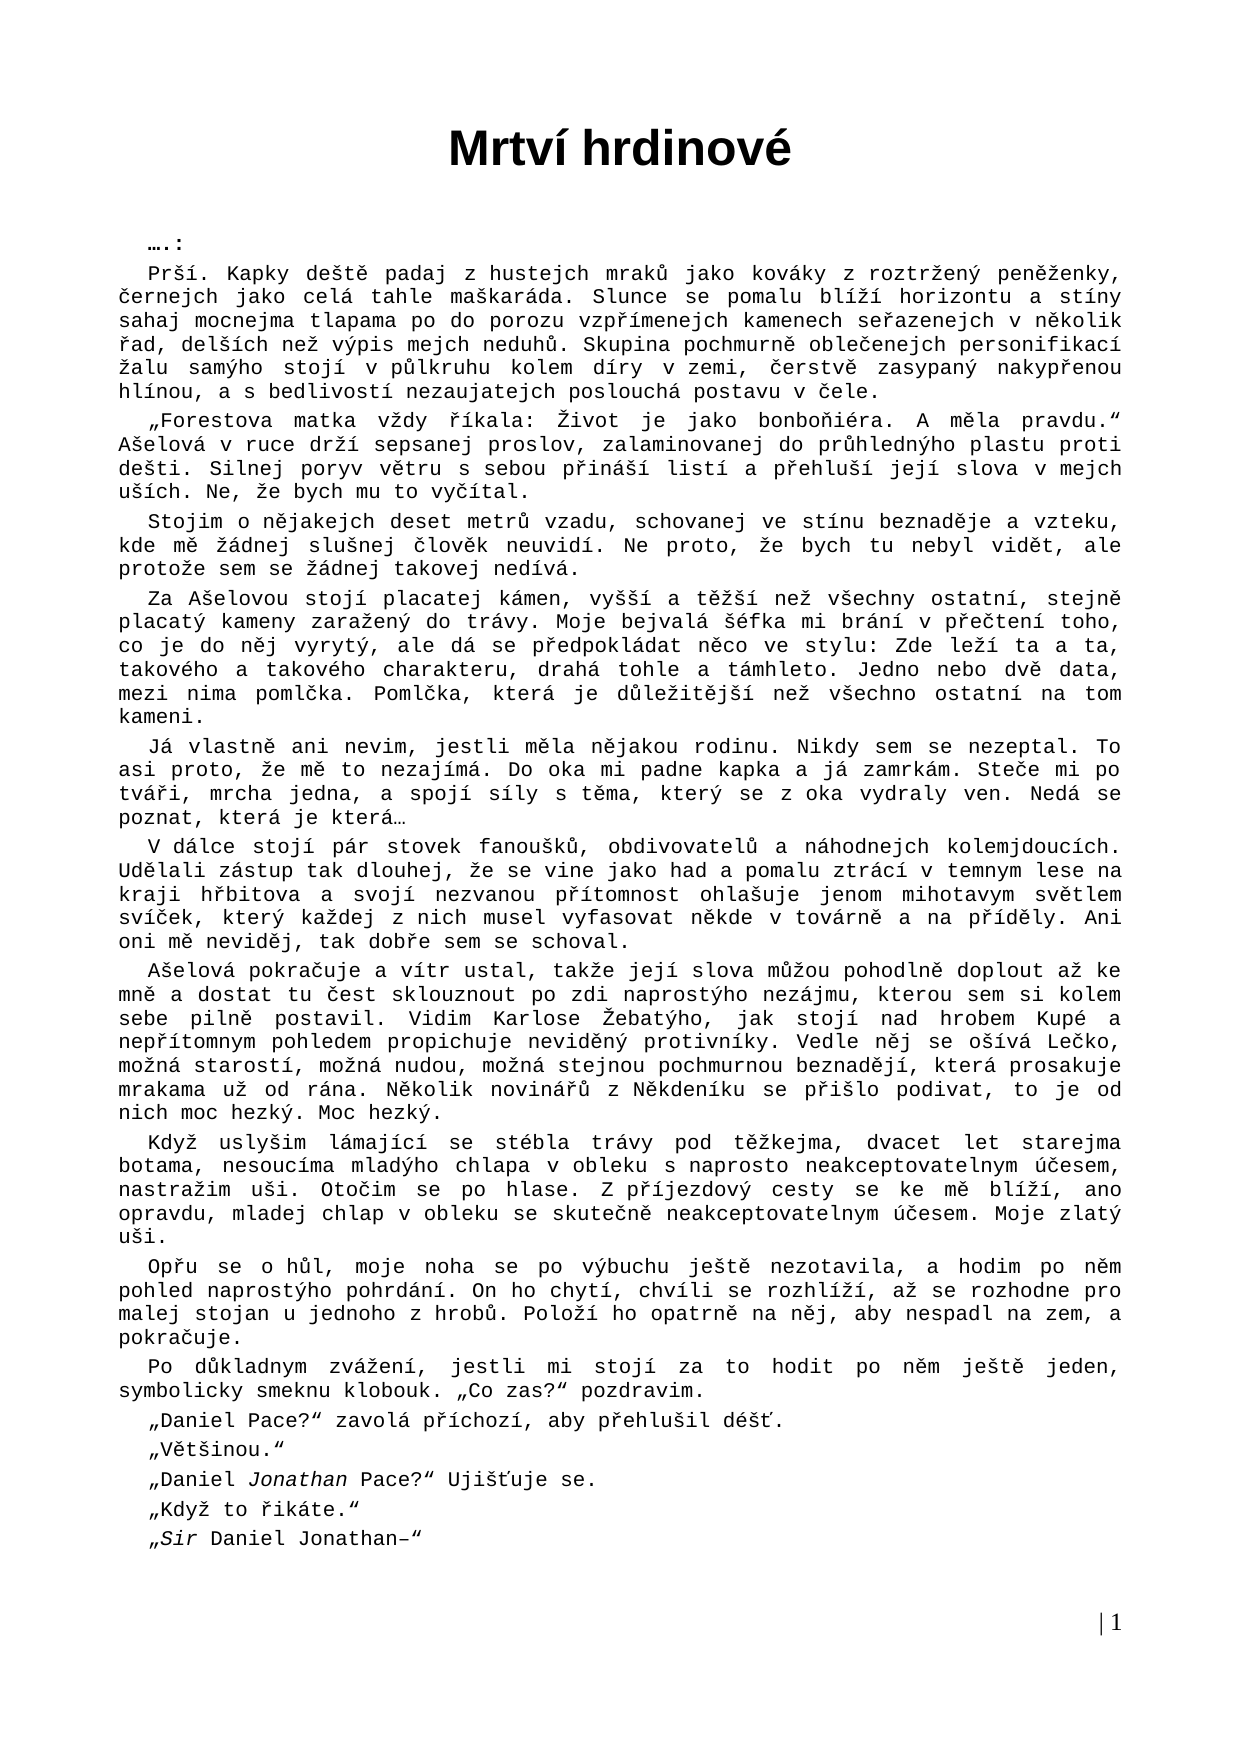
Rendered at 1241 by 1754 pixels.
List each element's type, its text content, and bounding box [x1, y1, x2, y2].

text Prší. Kapky deště padaj z hustejch mraků jako kováky z roztržený peněženky, černejch jako celá tahle maškaráda. Slunce se pomalu blíží horizontu a stíny sahaj mocnejma tlapama po do porozu vzpřímenejch kamenech seřazenejch v několik řad, delších než výpis mejch neduhů. Skupina pochmurně oblečenejch personifikací žalu samýho stojí v půlkruhu kolem díry v zemi, čerstvě zasypaný nakypřenou hlínou, a s bedlivostí nezaujatejch poslouchá postavu v čele. [118, 263, 1122, 404]
text Ašelová pokračuje a vítr ustal, takže její slova můžou pohodlně doplout až ke mně a dostat tu čest sklouznout po zdi naprostýho nezájmu, kterou sem si kolem sebe pilně postavil. Vidim Karlose Žebatýho, jak stojí nad hrobem Kupé a nepřítomnym pohledem propichuje neviděný protivníky. Vedle něj se ošívá Lečko, možná starostí, možná nudou, možná stejnou pochmurnou beznadějí, která prosakuje mrakama už od rána. Několik novinářů z Někdeníku se přišlo podivat, to je od nich moc hezký. Moc hezký. [118, 960, 1122, 1126]
text Opřu se o hůl, moje noha se po výbuchu ještě nezotavila, a hodim po něm pohled naprostýho pohrdání. On ho chytí, chvíli se rozhlíží, až se rozhodne pro malej stojan u jednoho z hrobů. Položí ho opatrně na něj, aby nespadl na zem, a pokračuje. [118, 1256, 1122, 1351]
text „Sir Daniel Jonathan–“ [118, 1528, 1122, 1552]
text „Když to řikáte.“ [118, 1498, 1122, 1522]
text „Forestova matka vždy říkala: Život je jako bonboňiéra. A měla pravdu.“ Ašelová v ruce drží sepsanej proslov, zalaminovanej do průhlednýho plastu proti dešti. Silnej poryv větru s sebou přináší listí a přehluší její slova v mejch uších. Ne, že bych mu to vyčítal. [118, 411, 1122, 505]
text Když uslyšim lámající se stébla trávy pod těžkejma, dvacet let starejma botama, nesoucíma mladýho chlapa v obleku s naprosto neakceptovatelnym účesem, nastražim uši. Otočim se po hlase. Z příjezdový cesty se ke mě blíží, ano opravdu, mladej chlap v obleku se skutečně neakceptovatelnym účesem. Moje zlatý uši. [118, 1132, 1122, 1250]
text ….: [118, 233, 1122, 257]
text „Daniel Jonathan Pace?“ Ujišťuje se. [118, 1469, 1122, 1493]
title Mrtví hrdinové [118, 118, 1122, 176]
text „Daniel Pace?“ zavolá příchozí, aby přehlušil déšť. [118, 1410, 1122, 1433]
text Za Ašelovou stojí placatej kámen, vyšší a těžší než všechny ostatní, stejně placatý kameny zaražený do trávy. Moje bejvalá šéfka mi brání v přečtení toho, co je do něj vyrytý, ale dá se předpokládat něco ve stylu: Zde leží ta a ta, takového a takového charakteru, drahá tohle a támhleto. Jedno nebo dvě data, mezi nima pomlčka. Pomlčka, která je důležitější než všechno ostatní na tom kameni. [118, 588, 1122, 730]
text Stojim o nějakejch deset metrů vzadu, schovanej ve stínu beznaděje a vzteku, kde mě žádnej slušnej člověk neuvidí. Ne proto, že bych tu nebyl vidět, ale protože sem se žádnej takovej nedívá. [118, 511, 1122, 582]
text „Většinou.“ [118, 1439, 1122, 1463]
text Já vlastně ani nevim, jestli měla nějakou rodinu. Nikdy sem se nezeptal. To asi proto, že mě to nezajímá. Do oka mi padne kapka a já zamrkám. Steče mi po tváři, mrcha jedna, a spojí síly s těma, který se z oka vydraly ven. Nedá se poznat, která je která… [118, 736, 1122, 830]
text Po důkladnym zvážení, jestli mi stojí za to hodit po něm ještě jeden, symbolicky smeknu klobouk. „Co zas?“ pozdravim. [118, 1357, 1122, 1404]
text V dálce stojí pár stovek fanoušků, obdivovatelů a náhodnejch kolemjdoucích. Udělali zástup tak dlouhej, že se vine jako had a pomalu ztrácí v temnym lese na kraji hřbitova a svojí nezvanou přítomnost ohlašuje jenom mihotavym světlem svíček, který každej z nich musel vyfasovat někde v továrně a na příděly. Ani oni mě neviděj, tak dobře sem se schoval. [118, 836, 1122, 954]
